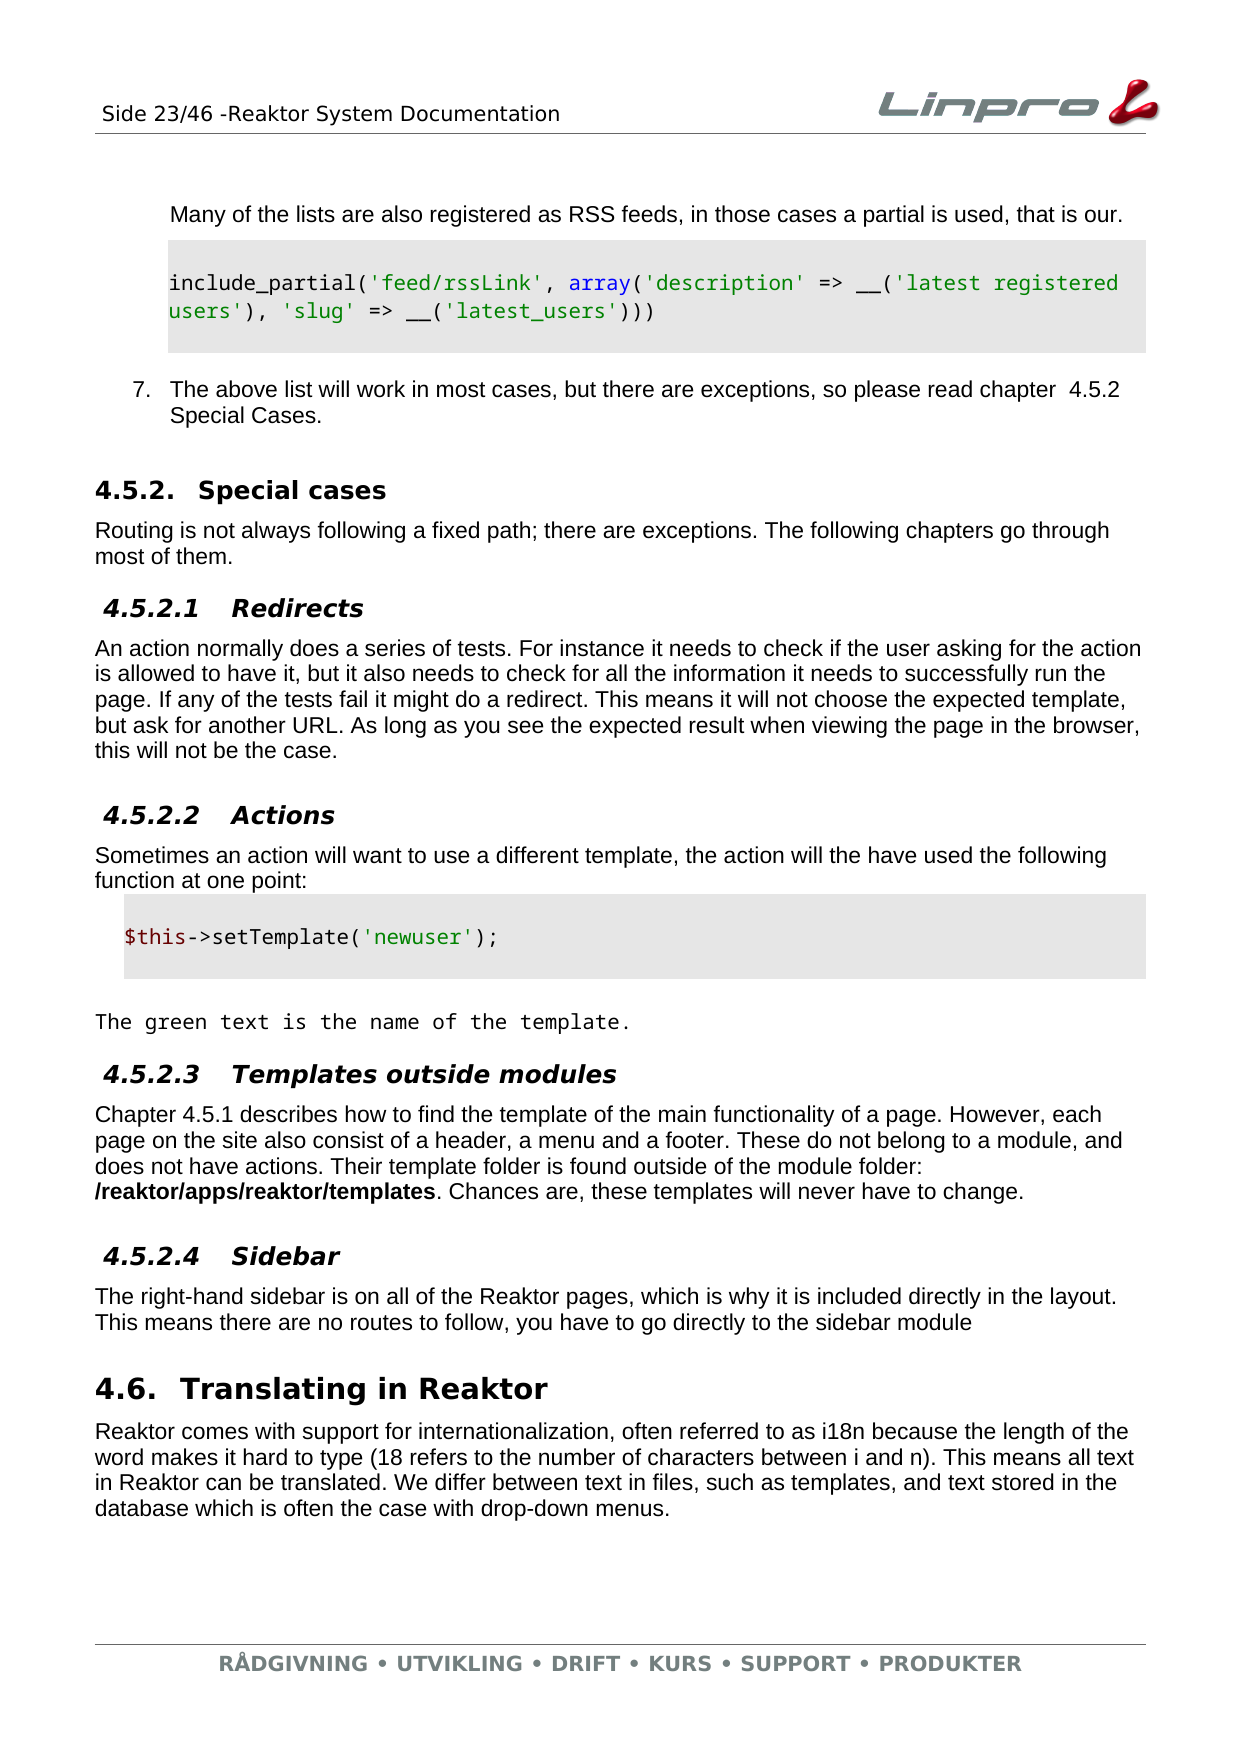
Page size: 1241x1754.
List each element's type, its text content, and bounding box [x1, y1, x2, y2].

text The green text is the name of the template. [94, 1007, 1146, 1036]
picture [878, 78, 1162, 128]
text An action normally does a series of tests. For instance it needs to check if the user asking for the action is allowed to have it, but it also needs to check for all the information it needs to successfully run the page. If any of the tests fail it might do a redirect. This means it will not choose the expected template, but ask for another URL. As long as you see the expected result when viewing the page in the browser, this will not be the case. [94, 635, 1146, 763]
subtitle Templates outside modules [94, 1061, 1146, 1090]
text Sometimes an action will want to use a different template, the action will the have used the following function at one point: [94, 842, 1146, 894]
subtitle Sidebar [94, 1242, 1146, 1271]
list The above list will work in most cases, but there are exceptions, so please read chapter 4.5.2 Special Cases. [132, 377, 1146, 428]
list Many of the lists are also registered as RSS feeds, in those cases a partial is used, that is our. [132, 202, 1146, 227]
subtitle Redirects [94, 594, 1146, 623]
text The right-hand sidebar is on all of the Reaktor pages, which is why it is included directly in the layout. This means there are no routes to follow, you have to go directly to the sidebar module [94, 1283, 1146, 1335]
text Routing is not always following a fixed path; there are exceptions. The following chapters go through most of them. [94, 518, 1146, 569]
text include_partial('feed/rssLink', array('description' => __('latest registered users'), 'slug' => __('latest_users'))) [168, 268, 1146, 325]
subtitle Translating in Reaktor [94, 1372, 1146, 1406]
subtitle Actions [94, 801, 1146, 830]
text Reaktor comes with support for internationalization, often referred to as i18n because the length of the word makes it hard to type (18 refers to the number of characters between i and n). This means all text in Reaktor can be translated. We differ between text in files, such as templates, and text stored in the database which is often the case with drop-down menus. [94, 1419, 1146, 1521]
text Chapter 4.5.1 describes how to find the template of the main functionality of a page. However, each page on the site also consist of a header, a menu and a footer. These do not belong to a module, and does not have actions. Their template folder is found outside of the module folder: /reaktor/apps/reaktor/templates. Chances are, these templates will never have to change. [94, 1102, 1146, 1205]
text $this->setTemplate('newuser'); [124, 922, 1146, 951]
subtitle Special cases [94, 476, 1146, 505]
